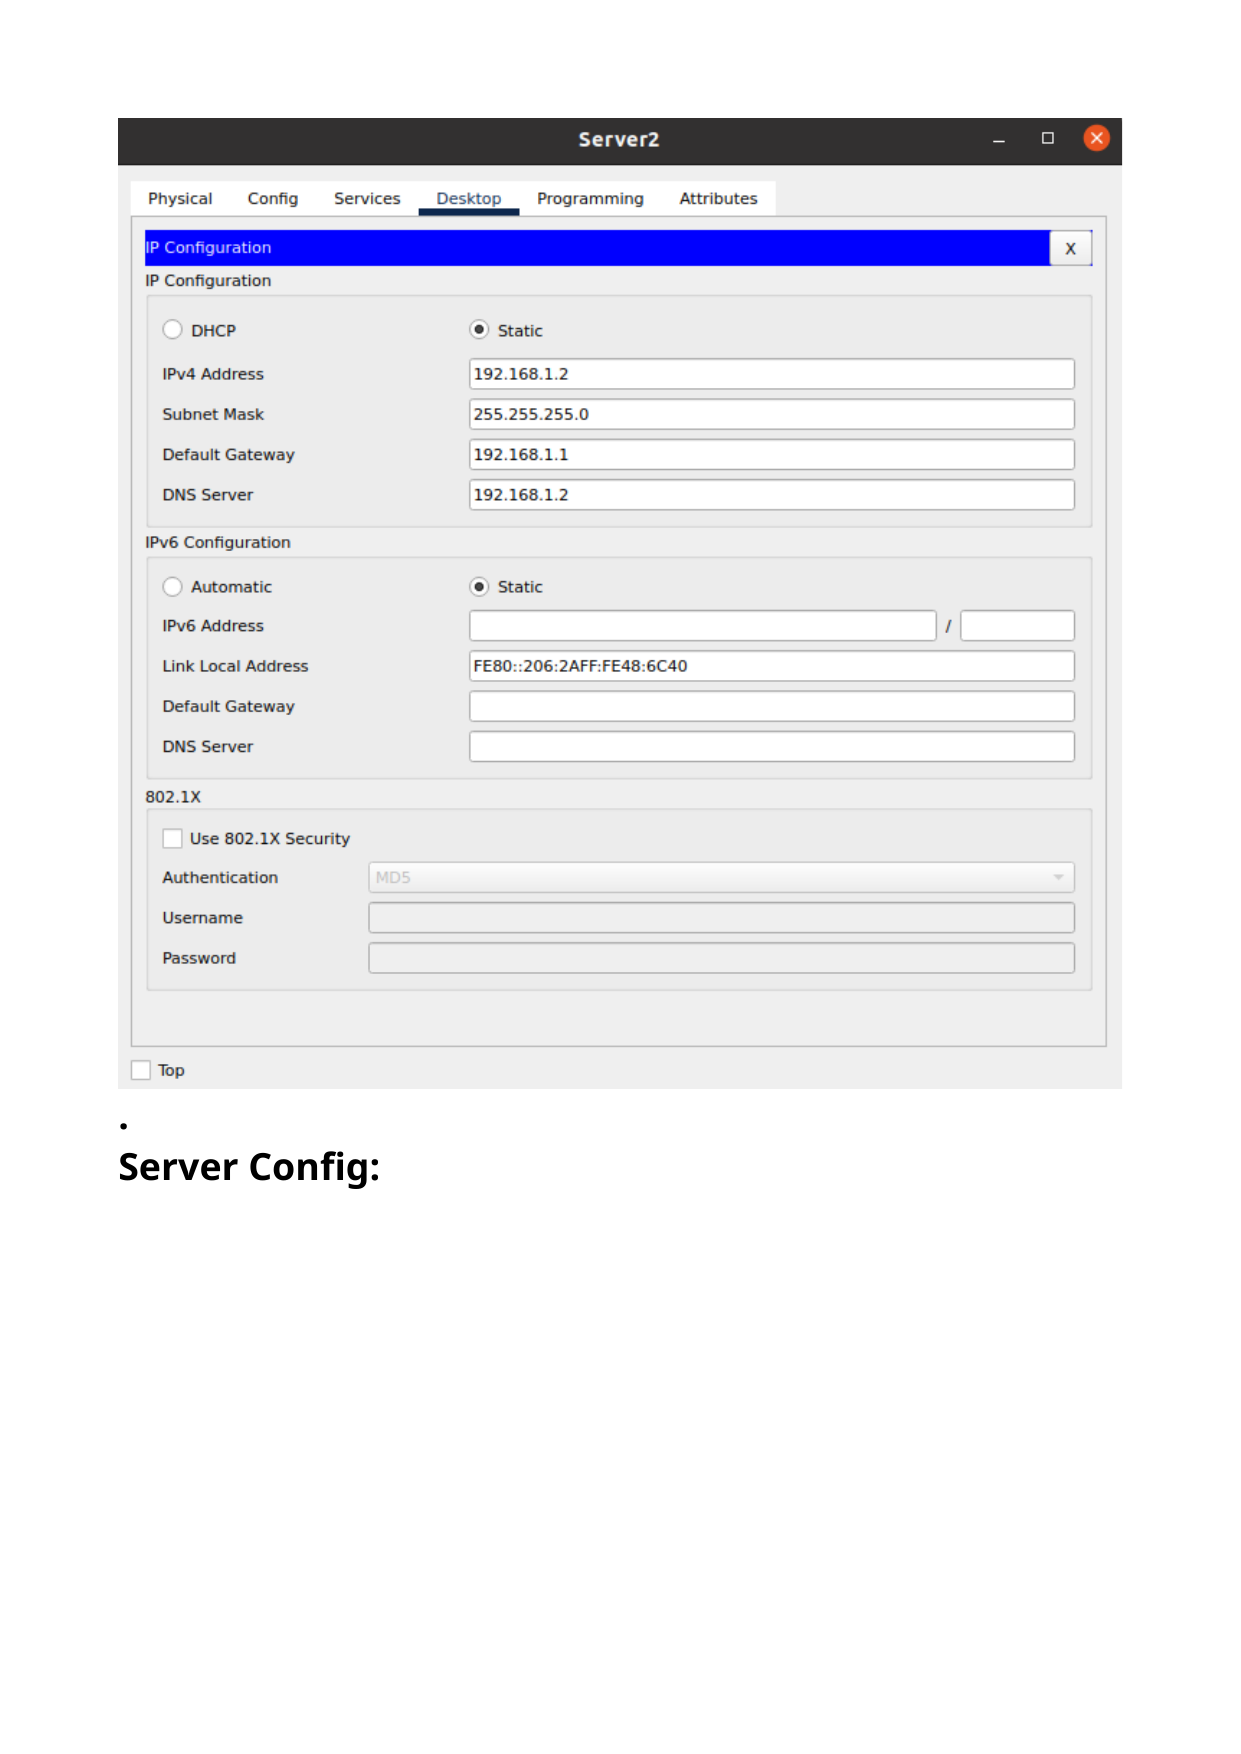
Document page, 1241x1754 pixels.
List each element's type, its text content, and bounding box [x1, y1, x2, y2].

text . [118, 1089, 1122, 1140]
picture [118, 118, 1123, 1089]
text Server Config: [118, 1140, 1122, 1191]
